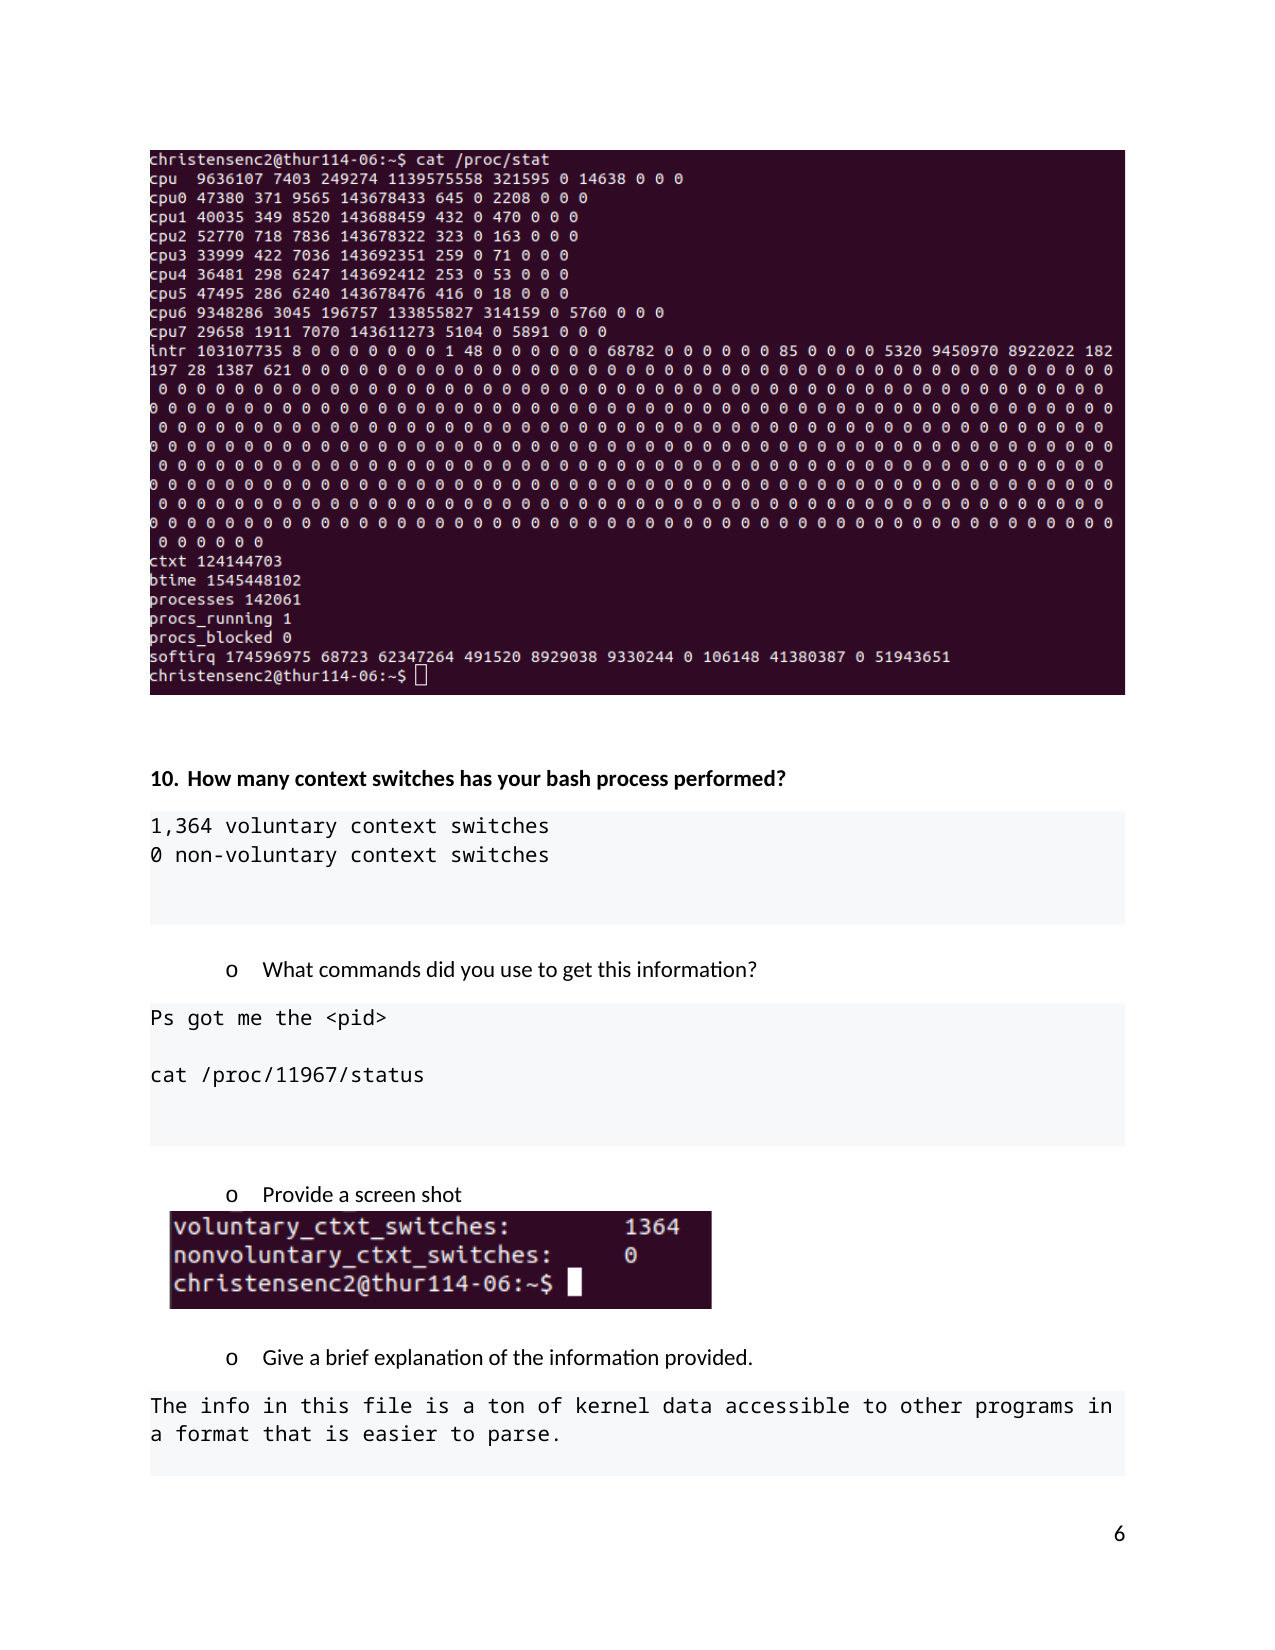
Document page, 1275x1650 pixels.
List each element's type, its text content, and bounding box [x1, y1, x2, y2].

text Ps got me the <pid> [150, 1003, 1125, 1032]
text 0 non-voluntary context switches [150, 840, 1125, 868]
list What commands did you use to get this information? [225, 955, 1125, 984]
text cat /proc/11967/status [150, 1060, 1125, 1089]
text 1,364 voluntary context switches [150, 811, 1125, 840]
text The info in this file is a ton of kernel data accessible to other programs in a format that is easier to parse. [150, 1391, 1125, 1448]
list Give a brief explanation of the information provided. [225, 1343, 1125, 1372]
list Provide a screen shot [225, 1180, 1125, 1209]
list How many context switches has your bash process performed? [150, 764, 1125, 793]
picture [150, 150, 1125, 695]
picture [169, 1211, 712, 1309]
